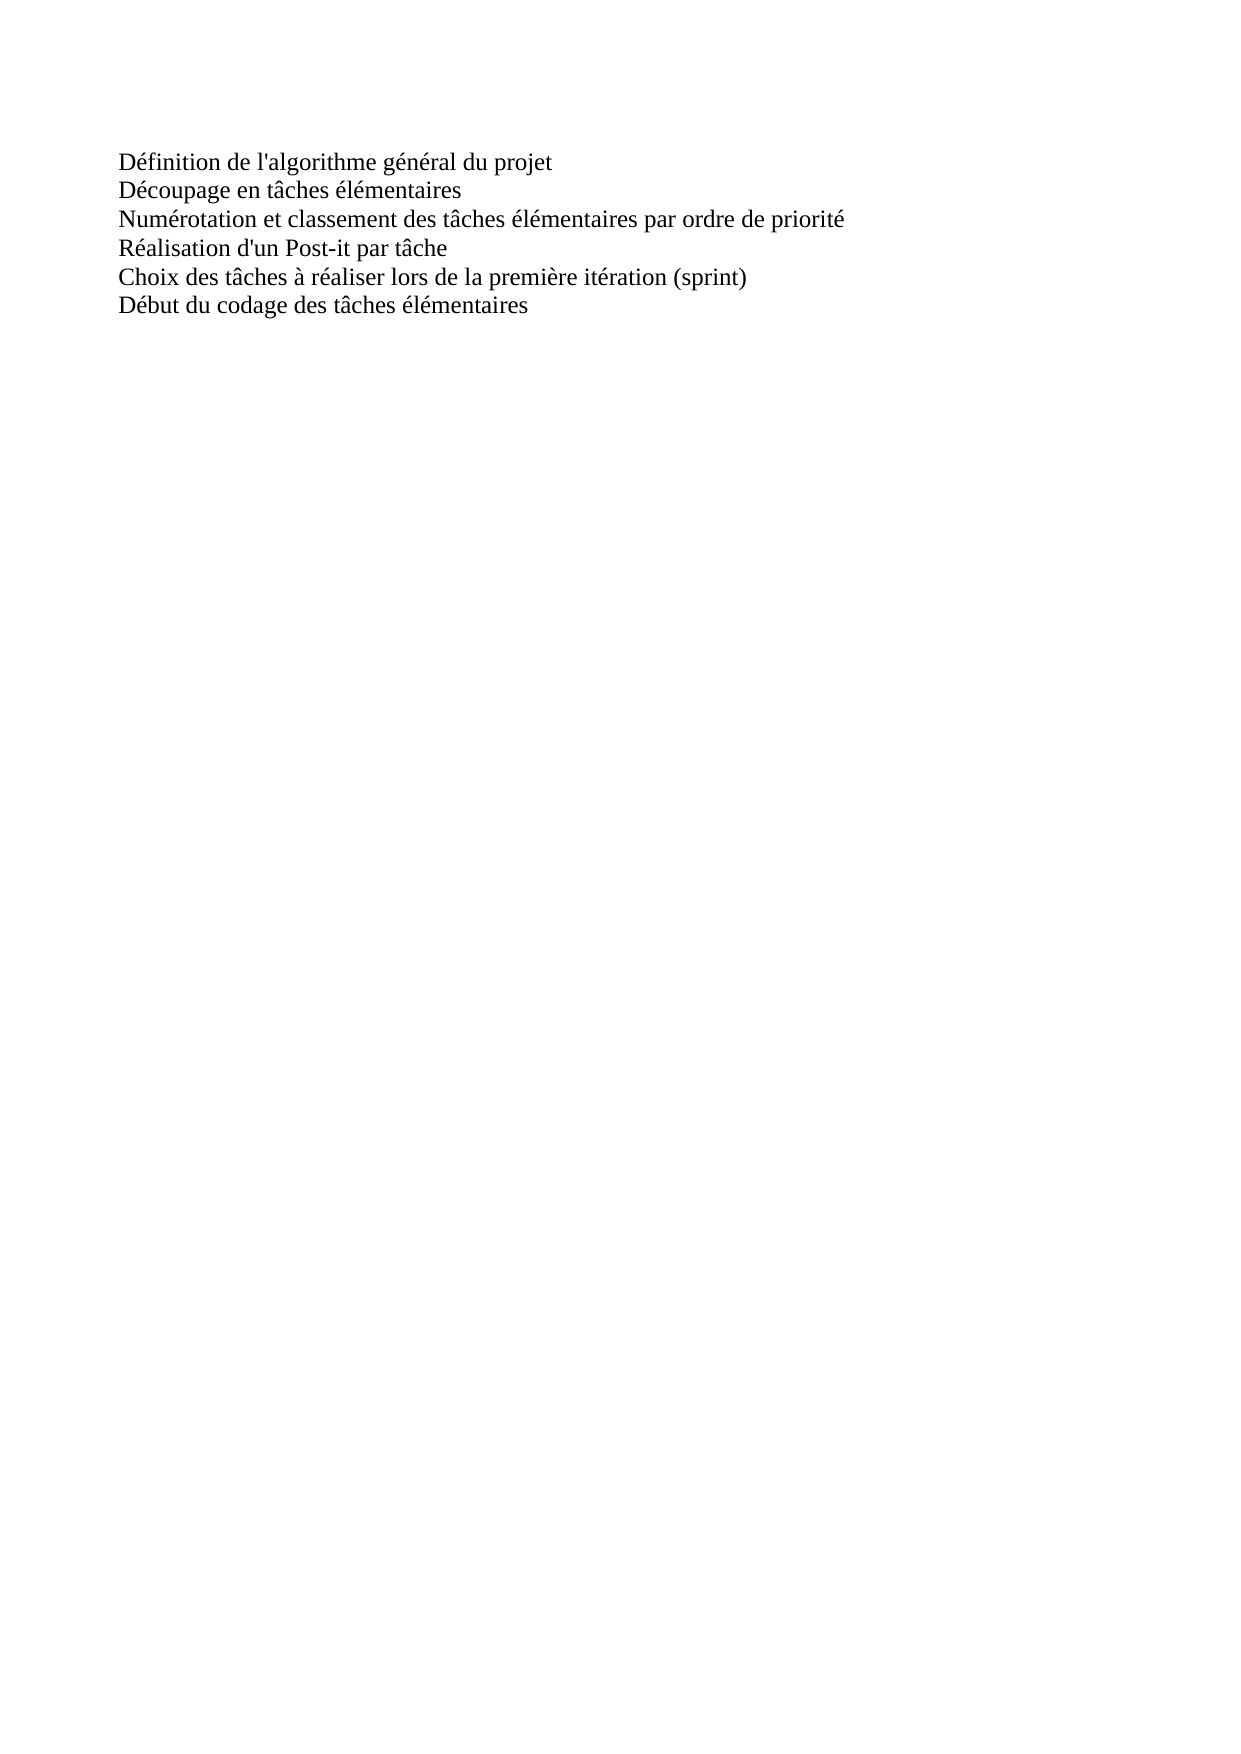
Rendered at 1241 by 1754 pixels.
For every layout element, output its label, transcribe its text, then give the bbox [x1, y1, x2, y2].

text Réalisation d'un Post-it par tâche [118, 233, 1122, 262]
text Choix des tâches à réaliser lors de la première itération (sprint) [118, 262, 1122, 291]
text Numérotation et classement des tâches élémentaires par ordre de priorité [118, 204, 1122, 233]
text Définition de l'algorithme général du projet [118, 147, 1122, 176]
text Découpage en tâches élémentaires [118, 176, 1122, 204]
text Début du codage des tâches élémentaires [118, 291, 1122, 319]
